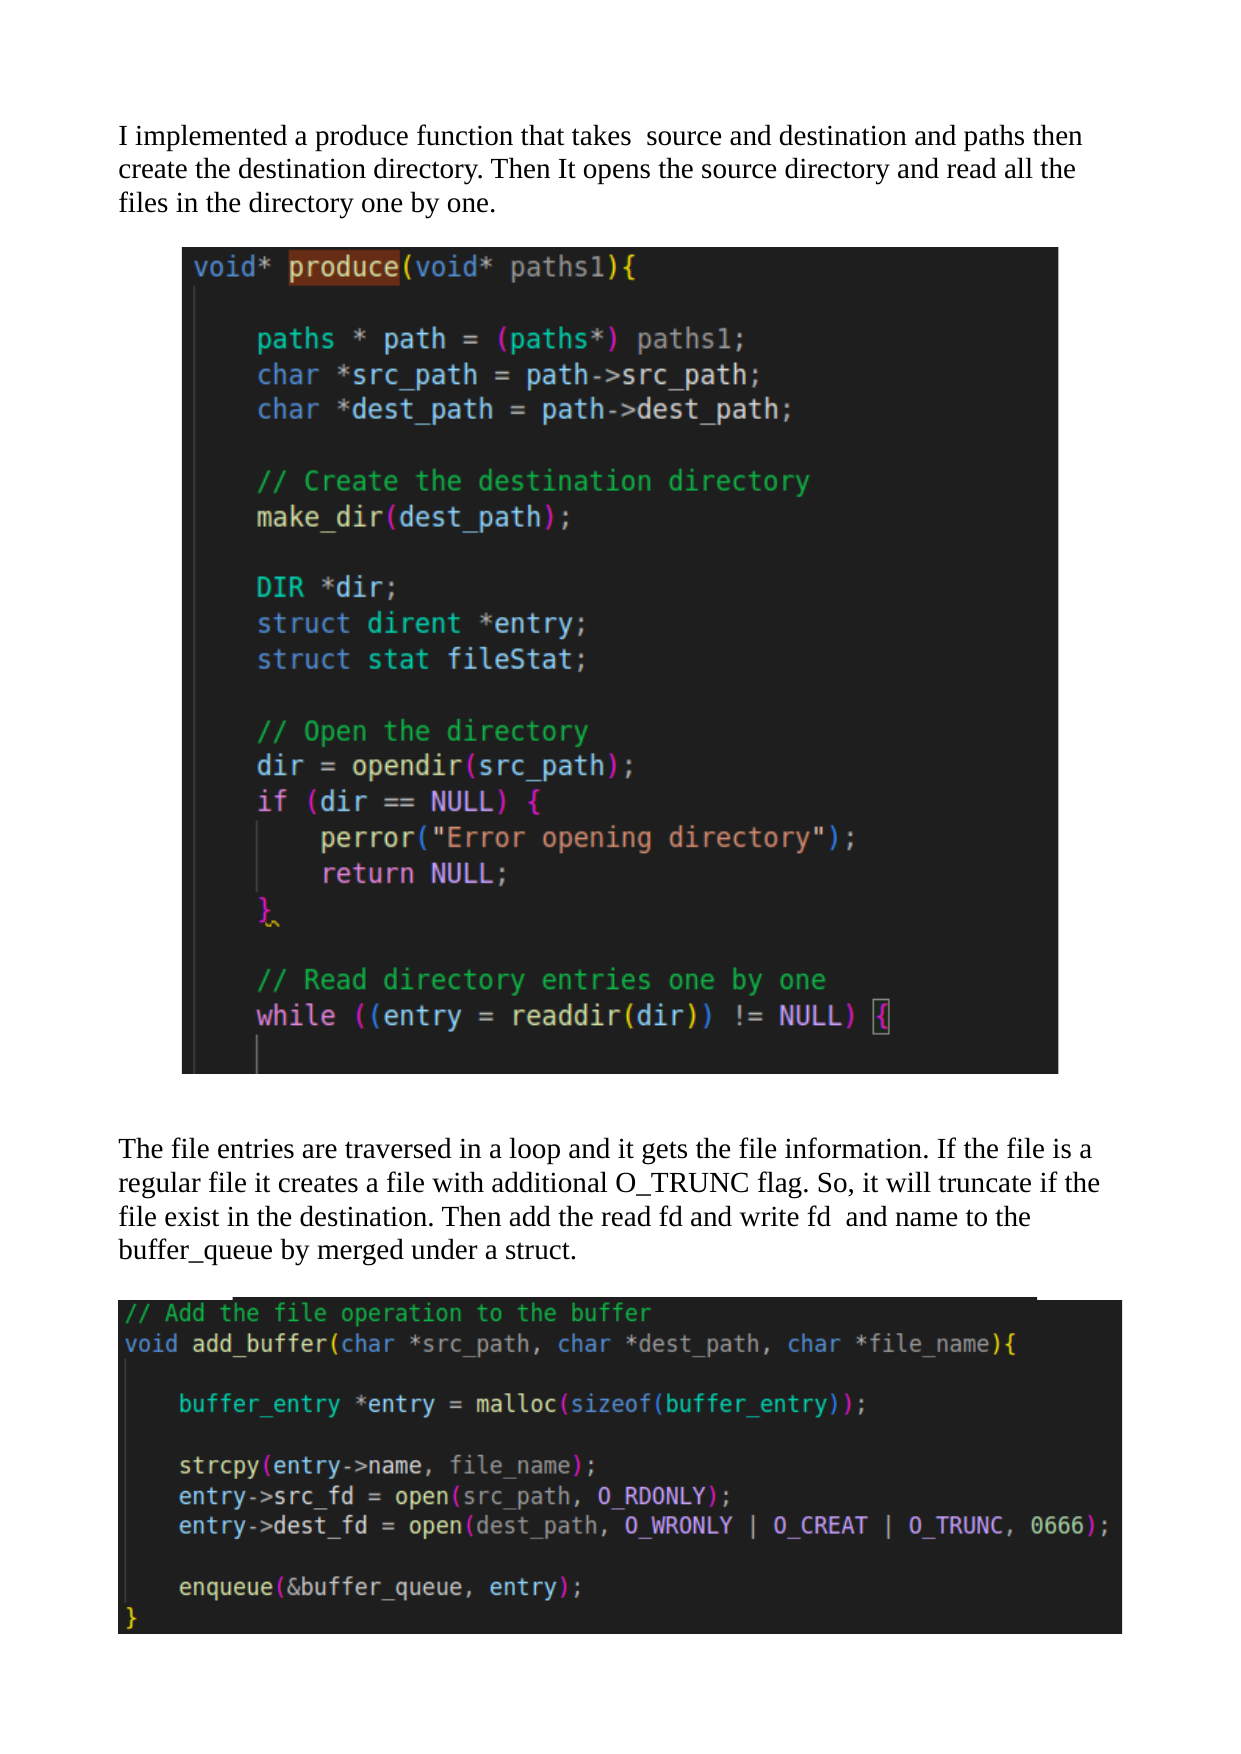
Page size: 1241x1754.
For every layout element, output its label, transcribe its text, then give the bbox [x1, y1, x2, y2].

text I implemented a produce function that takes source and destination and paths then create the destination directory. Then It opens the source directory and read all the files in the directory one by one. [118, 118, 1122, 219]
text The file entries are traversed in a loop and it gets the file information. If the file is a regular file it creates a file with additional O_TRUNC flag. So, it will truncate if the file exist in the destination. Then add the read fd and write fd and name to the buffer_queue by merged under a struct. [118, 1132, 1122, 1266]
picture [181, 247, 1059, 1074]
picture [118, 1297, 1123, 1634]
